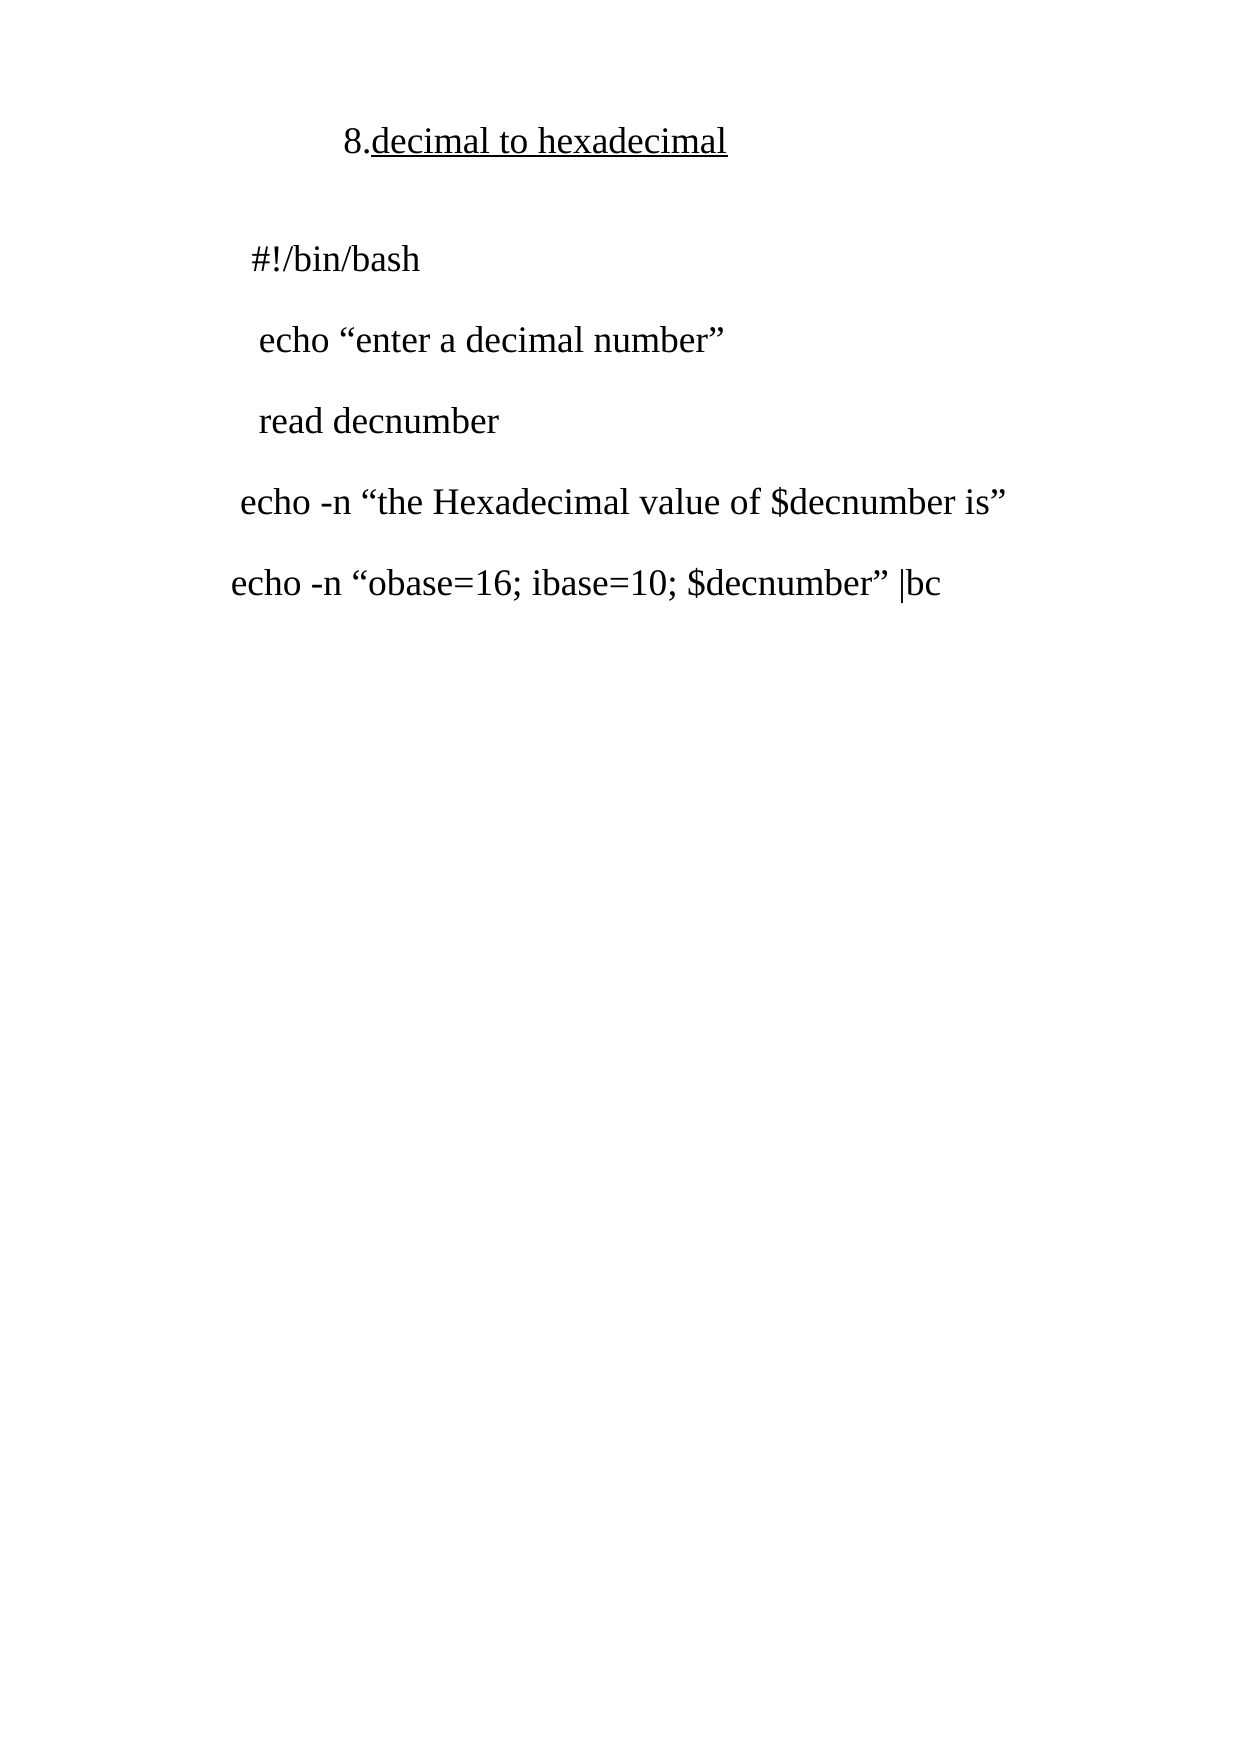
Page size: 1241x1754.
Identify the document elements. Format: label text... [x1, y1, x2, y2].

text 8.decimal to hexadecimal [118, 118, 1122, 161]
text read decnumber [118, 399, 1122, 442]
text #!/bin/bash [118, 237, 1122, 280]
text echo -n “obase=16; ibase=10; $decnumber” |bc [118, 561, 1122, 604]
text echo -n “the Hexadecimal value of $decnumber is” [118, 480, 1122, 523]
text echo “enter a decimal number” [118, 318, 1122, 361]
